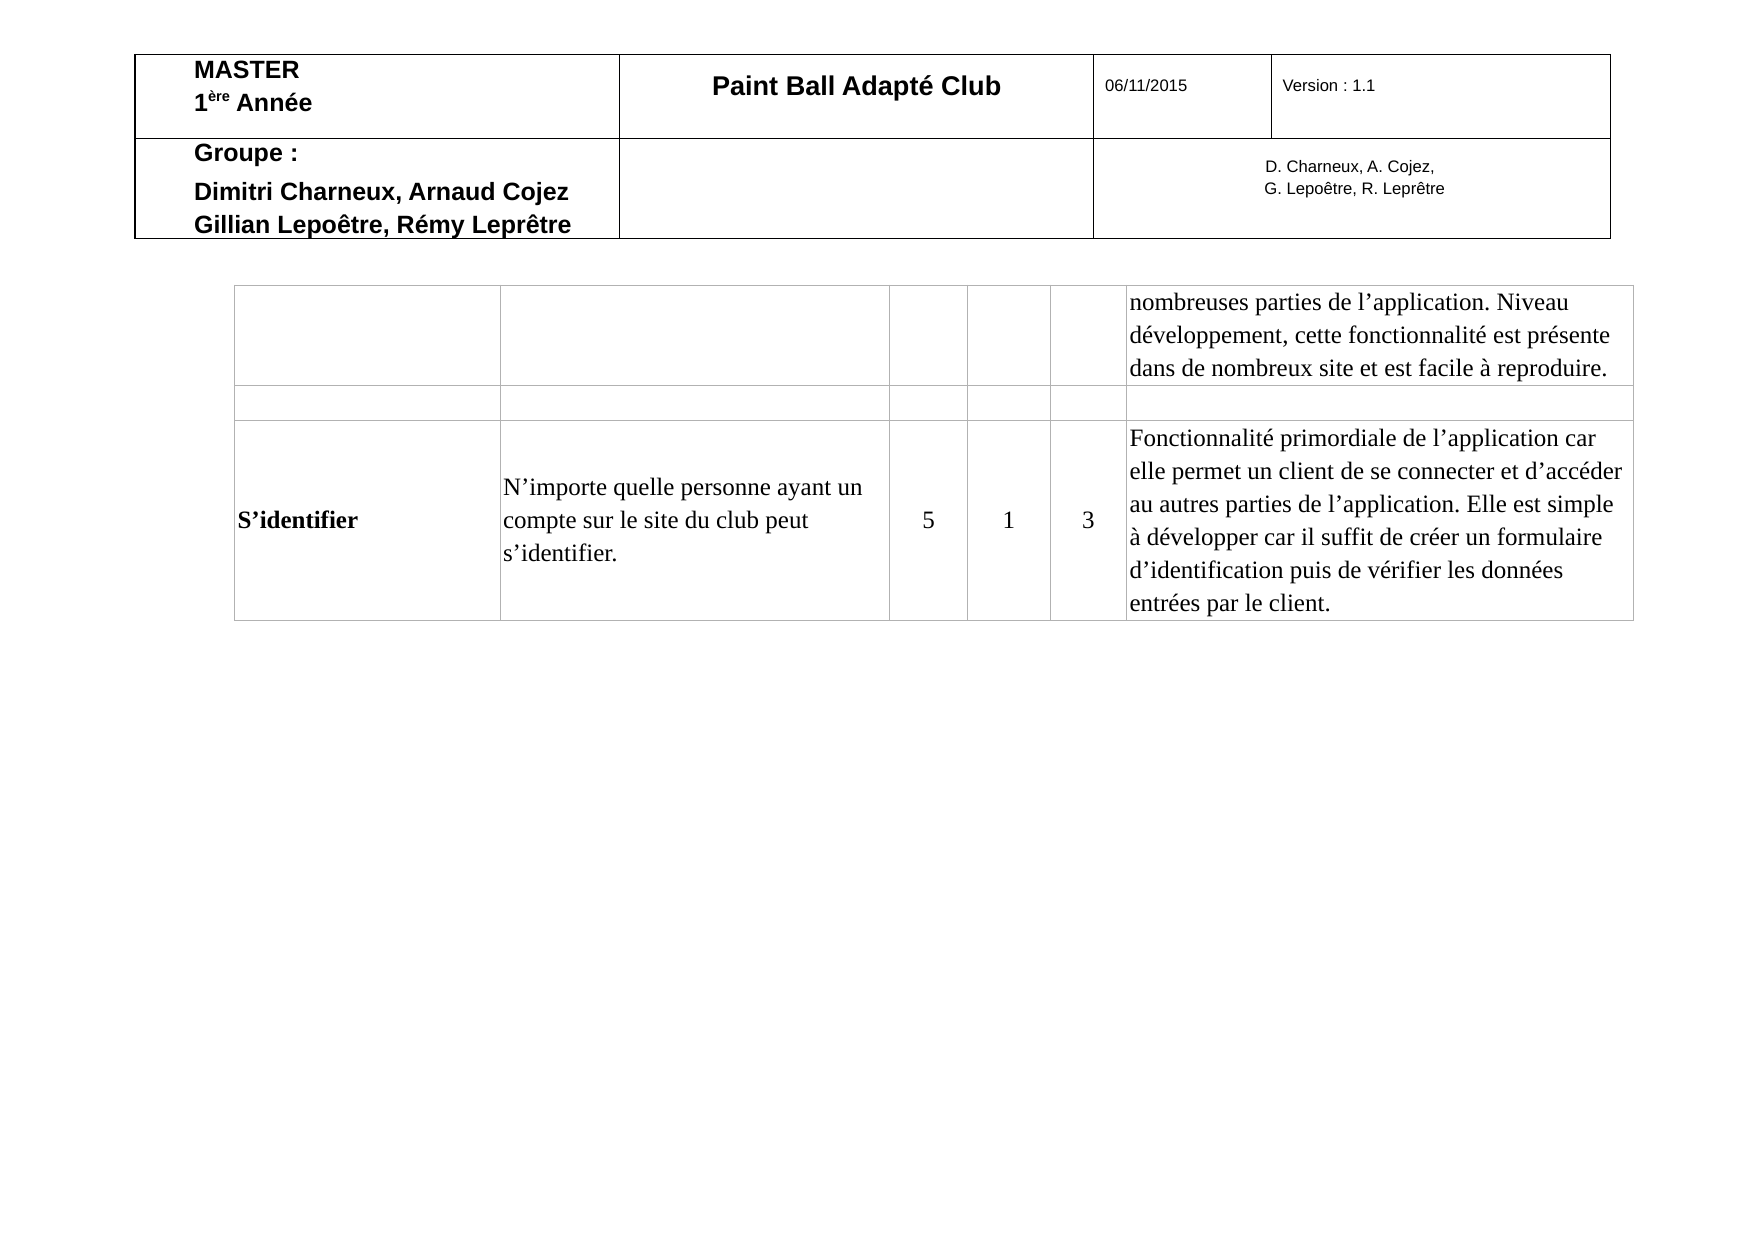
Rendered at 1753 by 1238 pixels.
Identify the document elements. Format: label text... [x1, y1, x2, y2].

table_cell [501, 386, 889, 420]
table_cell [1127, 386, 1633, 420]
table_cell [968, 386, 1050, 420]
table_cell Fonctionnalité primordiale de l’application car elle permet un client de se connecter et d’accéder au autres parties de l’application. Elle est simple à développer car il suffit de créer un formulaire d’identification puis de vérifier les données entrées par le client. [1127, 421, 1633, 620]
table_cell 3 [1051, 421, 1126, 620]
table_cell S’identifier [235, 421, 500, 620]
table_cell 5 [890, 421, 967, 620]
table_cell [890, 286, 967, 385]
table_cell [1051, 286, 1126, 385]
table_cell nombreuses parties de l’application. Niveau développement, cette fonctionnalité est présente dans de nombreux site et est facile à reproduire. [1127, 286, 1633, 385]
table_cell [890, 386, 967, 420]
table_cell [235, 386, 500, 420]
table_cell [235, 286, 500, 385]
table_cell 1 [968, 421, 1050, 620]
table_cell N’importe quelle personne ayant un compte sur le site du club peut s’identifier. [501, 421, 889, 620]
table_cell [1051, 386, 1126, 420]
table_cell [501, 286, 889, 385]
table_cell [968, 286, 1050, 385]
